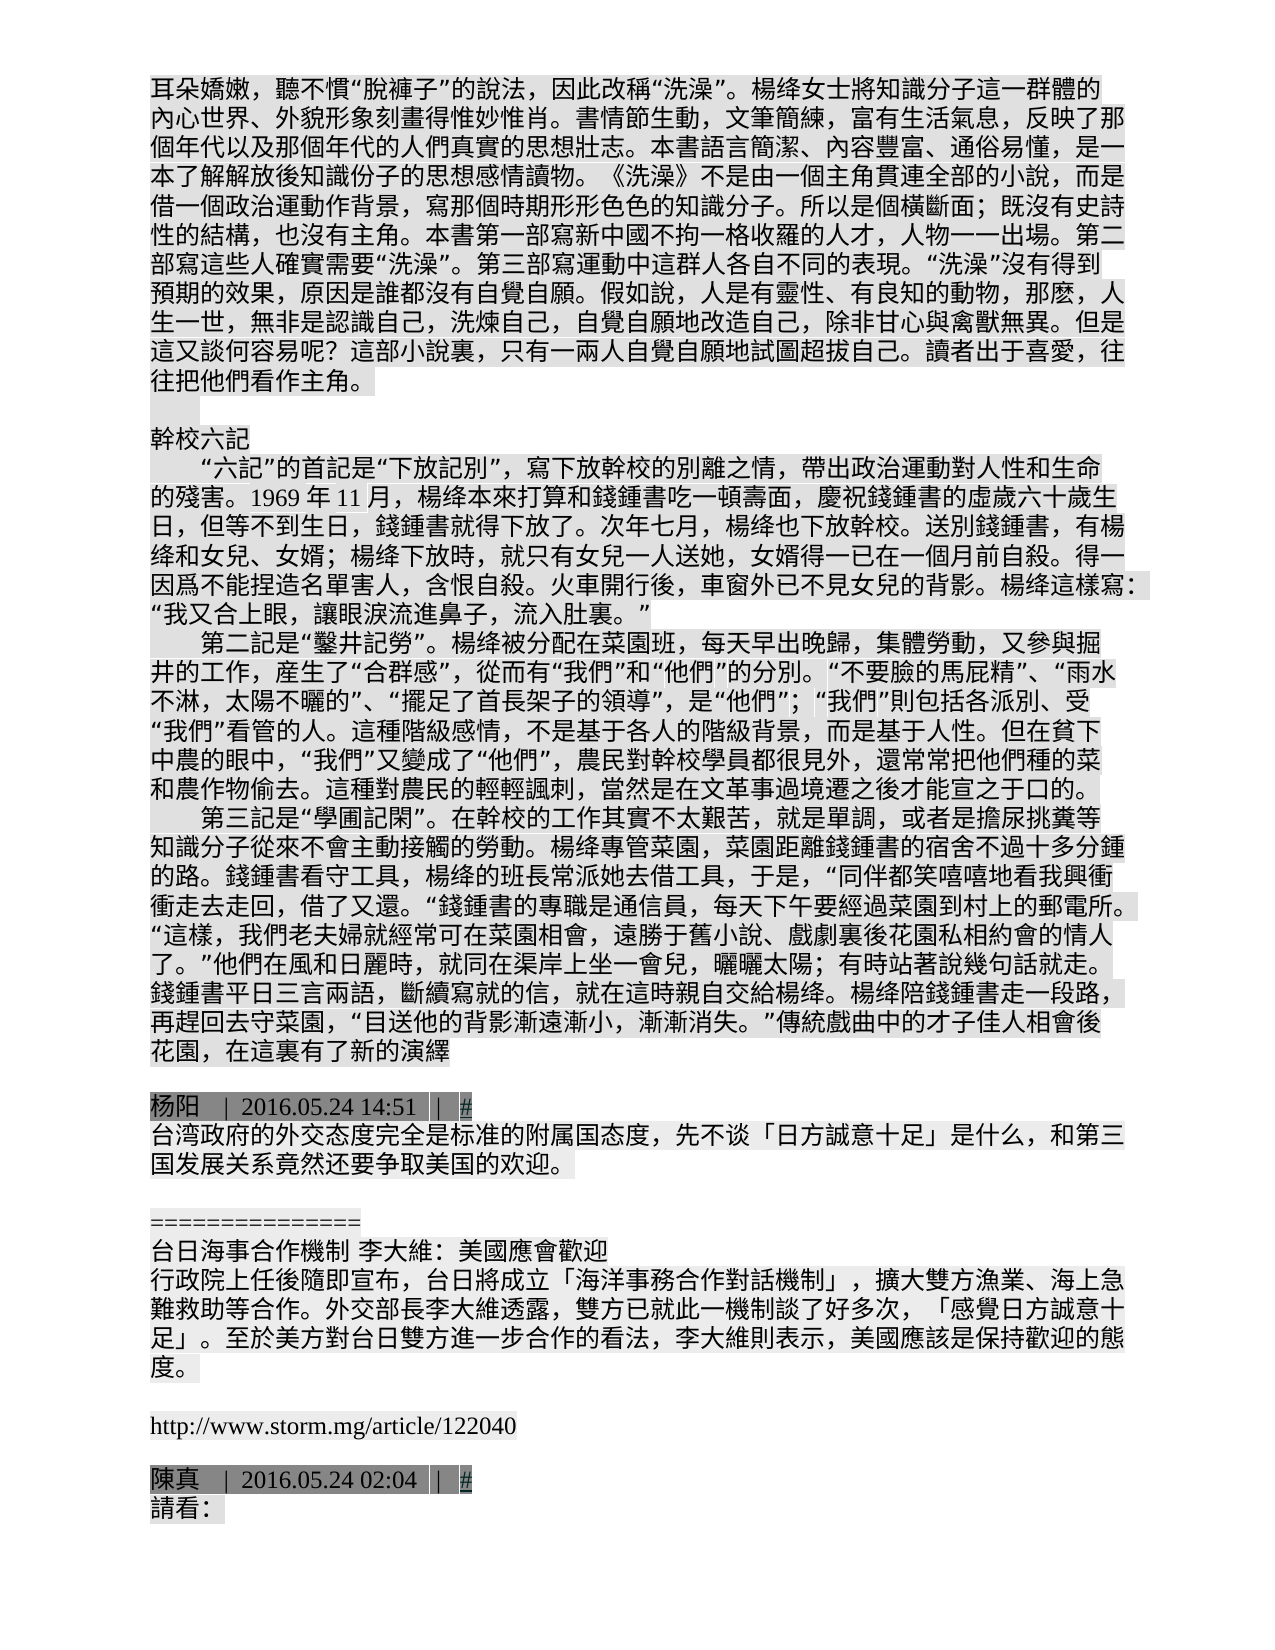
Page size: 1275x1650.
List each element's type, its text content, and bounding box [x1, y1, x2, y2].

text 請看： http://goo.gl/e96DKJ http://goo.gl/zNRryk 我真的很佩服台北市民，搞到這樣都還能忍受。讓他再多做個兩年，所謂南北失衡的問題，我看很快就會解決了。這位柯先生，不是說一上台就馬上要讓台北超英趕美飛越新加坡嗎？飛越義大利倒是真的。想去羅馬看競技場的人這下有福了，連機票都可以省了，來台北看就有。 跟猛龍過江演的一樣，羅馬競技場確實有很多貓(我去過)，但是，台北版的競技場聽說連烏龜都有。這位姓柯的，從來都不是真的想施政，而是想方設法尋找各種足以打擊對手的手段，進而突顯自己的英明與厲害。 簡單說，施政不是目的本身，鬥爭對手以便造就自己，才是目的。於是，打從上台第一天開始，他就一直不斷想盡方法搞鬥爭，企圖藉以壯大自己的光環；方法就是造謠抹黑，看能不能再像選舉時那樣，製造出一種純粹以謠言與流言為基礎的所謂 "輿論"。 這樣一種綠油油的選舉詐術，如此的敗德與低能，它會有用嗎？當然，絕大多數時候是有用的，我對台灣人沒什麼信心。這樣一種以謠言謊言為基礎的鬥爭術，不分選前或選後，一次兩次三次四次五次六次七次八次...無數次的演出，無數次的拆穿，但很可悲的是，在這島上，它似乎永遠都還是會奏效。人民所謂的覺醒，總是覺醒在早已事過境遷之後；在當下，對一切謊言謠言與政治操弄似乎沒有任何抵抗力。 我並不是真的想自我做賤到這樣一種地步，竟談論起這樣一個根本不值得談論的政客。之所以談他是因為，做為一個綠色政治人物的例子，柯大帥足以成為某種類型。"例子" 本身終究是無關緊要的，重要的是，藉著理解一個例子，你是否理解了一種通則，一種現象，一種模式，一種類型，從而建立起一種或許比較好的 "way of seeing"，一種觀看世界的方式。我並不是想談看 "什麼"，而是談 "怎麼" 看；恰恰是觀看的 "方式" 方足以區分出善惡美醜。 [150, 1494, 1125, 1552]
text 杨阳 | 2016.05.24 14:51 | # [150, 1092, 1125, 1121]
text 台湾政府的外交态度完全是标准的附属国态度，先不谈「日方誠意十足」是什么，和第三国发展关系竟然还要争取美国的欢迎。 =============== 台日海事合作機制 李大維：美國應會歡迎 行政院上任後隨即宣布，台日將成立「海洋事務合作對話機制」，擴大雙方漁業、海上急難救助等合作。外交部長李大維透露，雙方已就此一機制談了好多次，「感覺日方誠意十足」。至於美方對台日雙方進一步合作的看法，李大維則表示，美國應該是保持歡迎的態度。 http://www.storm.mg/article/122040 [150, 1121, 1125, 1440]
text 陳真 | 2016.05.24 02:04 | # [150, 1465, 1125, 1494]
text 看到一個時代的遠去 …………………… 楊绛先生今晨逝世 享年105歲 “我們仨”終成絕響 鳳凰文化訊 據人民日報李舫、發改委周南等多方消息，著名文學家、翻譯家楊绛先生于2016年5月25日淩晨逝世，終年105歲。 與辛亥革命同齡的楊绛先生出身名門，天賦文才，不僅在文學上開辟了自己的一方天地，還與因與文史大家錢鍾書的美好婚姻而備受豔羨。錢鍾書生前曾稱其“最才的女，最賢的妻”。 楊绛（1911年7月17日-2016年5月25日） 名門閨秀：一星期不讀書，一星期都白活 楊绛 楊绛祖籍江蘇無錫，1911年7月17日出生在北京一位開明的知識分子家中，未滿百日，便隨父母南下，移居上海。少年時代，楊绛在上海讀書。從小就學習好，但最淘氣頑皮，曾因爲上課說話被罰站示衆，卻因不服兩人說話只罰一人而大哭到下課。在蘇州東吳大學求學時，楊绛是班上的“筆杆子”，中英文俱佳。 楊绛的父親楊蔭杭學養深厚，早年留日，後成爲江浙聞名的大律師，做過浙江省高等審判廳廳長。辛亥革命前夕，楊蔭杭于美國留學歸來，到北京一所法政學校教書。1911年7月17日，楊绛在北京出生，取名季康，小名阿季。 楊绛排行老四，在姐妹中個頭最矮，愛貓的父親笑說：“貓以矮腳短身者爲良。”楊绛八歲回無錫、上海讀小學，12歲，進入蘇州振華女中。 在父親的引導下，她開始迷戀書裏的世界，中英文的都拿來啃，讀書迅速成爲她最大的愛好。一次父親問她：“阿季，三天不讓你看書，你怎麽樣?”她說：“不好過。”“一星期不讓你看呢?”她答：“一星期都白活了。” 1928年，楊绛17歲，她一心要報考清華大學外文系。清華招收女生，但南方沒有名額，楊绛只得轉投蘇州東吳大學。費孝通與楊绛在中學和大學都同班，有男生追求楊绛，費孝通便對他們說：“你們‘追’她，得走我的門路。” 最賢的妻：我見到她之前，從未想到要結婚 錢鍾書和楊绛 1932年初，東吳大學因學潮停課，開學無期。楊绛東吳大學政治學系畢業在即，不能坐等，就想到燕京大學借讀，借讀手續由她的同學孫令銜請費孝通幫忙辦理。2月下旬，楊绛等5人北上。路上走了3天，到北平已是2月27日晚。他們發現火車站上有個人探頭探腦，原來是費孝通，他已是第3次來接站，前兩次都撲空。入學考試結束後，楊绛便急著到清華大學去看望老朋友，同伴孫令銜也要去清華看望表兄。這位表兄不是別人，正是錢锺書。 楊绛初見錢锺書，只見他身著青布大褂，腳踏毛底布鞋，戴一副老式眼鏡，渾身儒雅氣質，“蔚然而深秀”。而楊绛更有一番神韻。她個頭不高，但面容白皙清秀，身材窈窕，性格溫婉和藹，人又聰明大方。匆匆一見，甚至沒說一句話，彼此竟相互難忘。 然而，孫令銜莫名其妙地告訴錢锺書，說楊绛有男朋友，又跟楊绛說，他表兄已訂婚。錢锺書寫信給楊绛，約她相會。見面後，錢锺書開口第一句話就是：“我沒有訂婚。”楊绛說：“我也沒有男朋友。”從此他們開始了書信往來。 一天，費孝通來清華大學找楊绛“吵架”。費孝通認爲他更有資格做楊绛的男朋友，因爲他們已做了多年的朋友。費孝通此前曾問楊绛：“我們做個朋友可以嗎？”楊绛說：“朋友，可以。但朋友是目的，不是過渡；換句話說，你不是我的男朋友，我不是你的女朋友。”這回，楊绛的態度還是沒變：“若要照你現在的說法，我們不妨絕交。”費孝通很失望也很無奈，只得接受現實，跟楊绛做普通朋友。 我見到她之前，從未想到要結婚； 我娶了她幾十年，從未後悔娶她。1935年7月13日，錢锺書與楊绛在蘇州廟堂巷楊府舉行了結婚儀式。多年後，楊绛在文中幽默地回憶道： “(《圍城》裏)結婚穿黑色禮服、白硬領圈給汗水浸得又黃又軟的那位新郎，不是別人，正是锺書自己。因爲我們結婚的黃道吉日是一年裏最熱的日子。我們的結婚照上，新人、伴娘、提花籃的女孩子、提紗的男孩子，一個個都像剛被警察拿獲的扒手。” 隨後，錢锺書考取了中英庚款留學獎學金，楊绛毫不猶豫中斷清華學業，陪丈夫遠赴英法遊學。滿腹經綸的大才子在生活上卻出奇地笨手笨腳，學習之余，楊绛幾乎攬下生活裏的一切雜事，做飯制衣，翻牆爬窗，無所不能。 楊绛在牛津“坐月子”時，錢锺書在家不時闖“禍”。台燈弄壞了，“不要緊”;墨水染了桌布，“不要緊”;顴骨生疔了，“不要緊”事後確都一一妙手解難，楊绛的“不要緊”伴隨了錢锺書的一生。“絕無僅有地結合了各不相容的三者：妻子、情人、朋友”、“最才的女，最賢的妻”，這是錢鍾書曾寫給楊绛的“贈語”。 錢的母親感慨這位兒媳，“筆杆搖得，鍋鏟握得，在家什麽粗活都幹，真是上得廳堂，下得廚房，入水能遊，出水能跳，锺書癡人癡福。” 1979年4月，中國社會科學院代表團訪問美國，錢锺書和費孝通作爲代表團成員，不僅一路同行，旅館住宿也被安排在同一套間，兩人關系處得不錯。錢锺書想想好笑，淘氣地借《圍城》裏趙辛楣曾對方鴻漸說的話，跟費孝通開玩笑：“我們是‘同情人’（指愛上同一個人）。” 錢锺書去世後，費孝通拜訪楊绛，楊绛一語雙關：“樓梯不好走，你以後也不要再‘知難而上’了。” 最才的女：與錢鍾書“勢均力敵”的大家 才女楊绛 難得的是，楊绛在文學史上的身份，不止是錢鍾書的妻子，更是著名作家、翻譯家、外國文學研究家。用時下流行的話說，楊绛和錢鍾書，有著世間罕有的“勢均力敵”的愛情。 “你們這一代知識分子，在一九四九年時完全可以離開內地的，爲什麽留下了呢”的問題，答道：“很奇怪，現在的人連這一點都不能理解。因爲我們愛我們的祖國。當時離開有三個選擇，一是去台灣，二是去香港，三是去國外。我們當然不肯和一個不爭氣的統治者去台灣；香港是個商業碼頭，我們是文化人，不願去。”“很多外國人不理解我們，認爲愛國是政客的口號。政客的口號和我們老百姓的愛國心是兩回事。我們愛中國的文化，我們是文化人。中國的語言是我們喝奶時喝下去的，我們是怎麽也不肯放棄的。”這確是老一代知識分子的心裏話。 上海于當年五月獲得解放。這時，楊绛、錢鍾書已接到清華大學的聘函。據說，北平和平解放後，他們兩人的老友吳晗和錢俊瑞受中共中央委托，對北大、清華實行接管工作。隨後，吳晗被任命爲清華大學曆史系主任、文學院院長、校務委員會主任委員。聘請楊绛夫婦擔任清華大學外文系教授，出自吳晗的主意。 1953年，楊绛任北京大學文學研究所、中國科學院文學研究所、中國社會科學院外國文學研究所的研究員，主要文學作品有《洗澡》、《幹校六記》，另有《堂吉诃德》等譯著，2003年出版回憶一家三口數十年風雨生活的《我們仨》，96歲又成書《走到人生邊上》。 《洗澡》 本書是楊绛一部描寫解放後知識份子第一次經受思想改造的書。主要描寫的是解放後知識分子第一次經受的思想改造，即三反運動，又稱“脫褲子，割尾巴”。這些知識分子耳朵嬌嫩，聽不慣“脫褲子”的說法，因此改稱“洗澡”。楊绛女士將知識分子這一群體的內心世界、外貌形象刻畫得惟妙惟肖。書情節生動，文筆簡練，富有生活氣息，反映了那個年代以及那個年代的人們真實的思想壯志。本書語言簡潔、內容豐富、通俗易懂，是一本了解解放後知識份子的思想感情讀物。《洗澡》不是由一個主角貫連全部的小說，而是借一個政治運動作背景，寫那個時期形形色色的知識分子。所以是個橫斷面；既沒有史詩性的結構，也沒有主角。本書第一部寫新中國不拘一格收羅的人才，人物一一出場。第二部寫這些人確實需要“洗澡”。第三部寫運動中這群人各自不同的表現。“洗澡”沒有得到預期的效果，原因是誰都沒有自覺自願。假如說，人是有靈性、有良知的動物，那麽，人生一世，無非是認識自己，洗煉自己，自覺自願地改造自己，除非甘心與禽獸無異。但是這又談何容易呢？這部小說裏，只有一兩人自覺自願地試圖超拔自己。讀者出于喜愛，往往把他們看作主角。 幹校六記 “六記”的首記是“下放記別”，寫下放幹校的別離之情，帶出政治運動對人性和生命的殘害。1969 年11 月，楊绛本來打算和錢鍾書吃一頓壽面，慶祝錢鍾書的虛歲六十歲生日，但等不到生日，錢鍾書就得下放了。次年七月，楊绛也下放幹校。送別錢鍾書，有楊绛和女兒、女婿；楊绛下放時，就只有女兒一人送她，女婿得一已在一個月前自殺。得一因爲不能捏造名單害人，含恨自殺。火車開行後，車窗外已不見女兒的背影。楊绛這樣寫：“我又合上眼，讓眼淚流進鼻子，流入肚裏。” 第二記是“鑿井記勞”。楊绛被分配在菜園班，每天早出晚歸，集體勞動，又參與掘井的工作，産生了“合群感”，從而有“我們”和“他們”的分別。“不要臉的馬屁精”、“雨水不淋，太陽不曬的”、“擺足了首長架子的領導”，是“他們”；“我們”則包括各派別、受“我們”看管的人。這種階級感情，不是基于各人的階級背景，而是基于人性。但在貧下中農的眼中，“我們”又變成了“他們”，農民對幹校學員都很見外，還常常把他們種的菜和農作物偷去。這種對農民的輕輕諷刺，當然是在文革事過境遷之後才能宣之于口的。 第三記是“學圃記閑”。在幹校的工作其實不太艱苦，就是單調，或者是擔尿挑糞等知識分子從來不會主動接觸的勞動。楊绛專管菜園，菜園距離錢鍾書的宿舍不過十多分鍾的路。錢鍾書看守工具，楊绛的班長常派她去借工具，于是，“同伴都笑嘻嘻地看我興衝衝走去走回，借了又還。“錢鍾書的專職是通信員，每天下午要經過菜園到村上的郵電所。“這樣，我們老夫婦就經常可在菜園相會，遠勝于舊小說、戲劇裏後花園私相約會的情人了。”他們在風和日麗時，就同在渠岸上坐一會兒，曬曬太陽；有時站著說幾句話就走。錢鍾書平日三言兩語，斷續寫就的信，就在這時親自交給楊绛。楊绛陪錢鍾書走一段路，再趕回去守菜園，“目送他的背影漸遠漸小，漸漸消失。”傳統戲曲中的才子佳人相會後花園，在這裏有了新的演繹 [150, 75, 1125, 1067]
